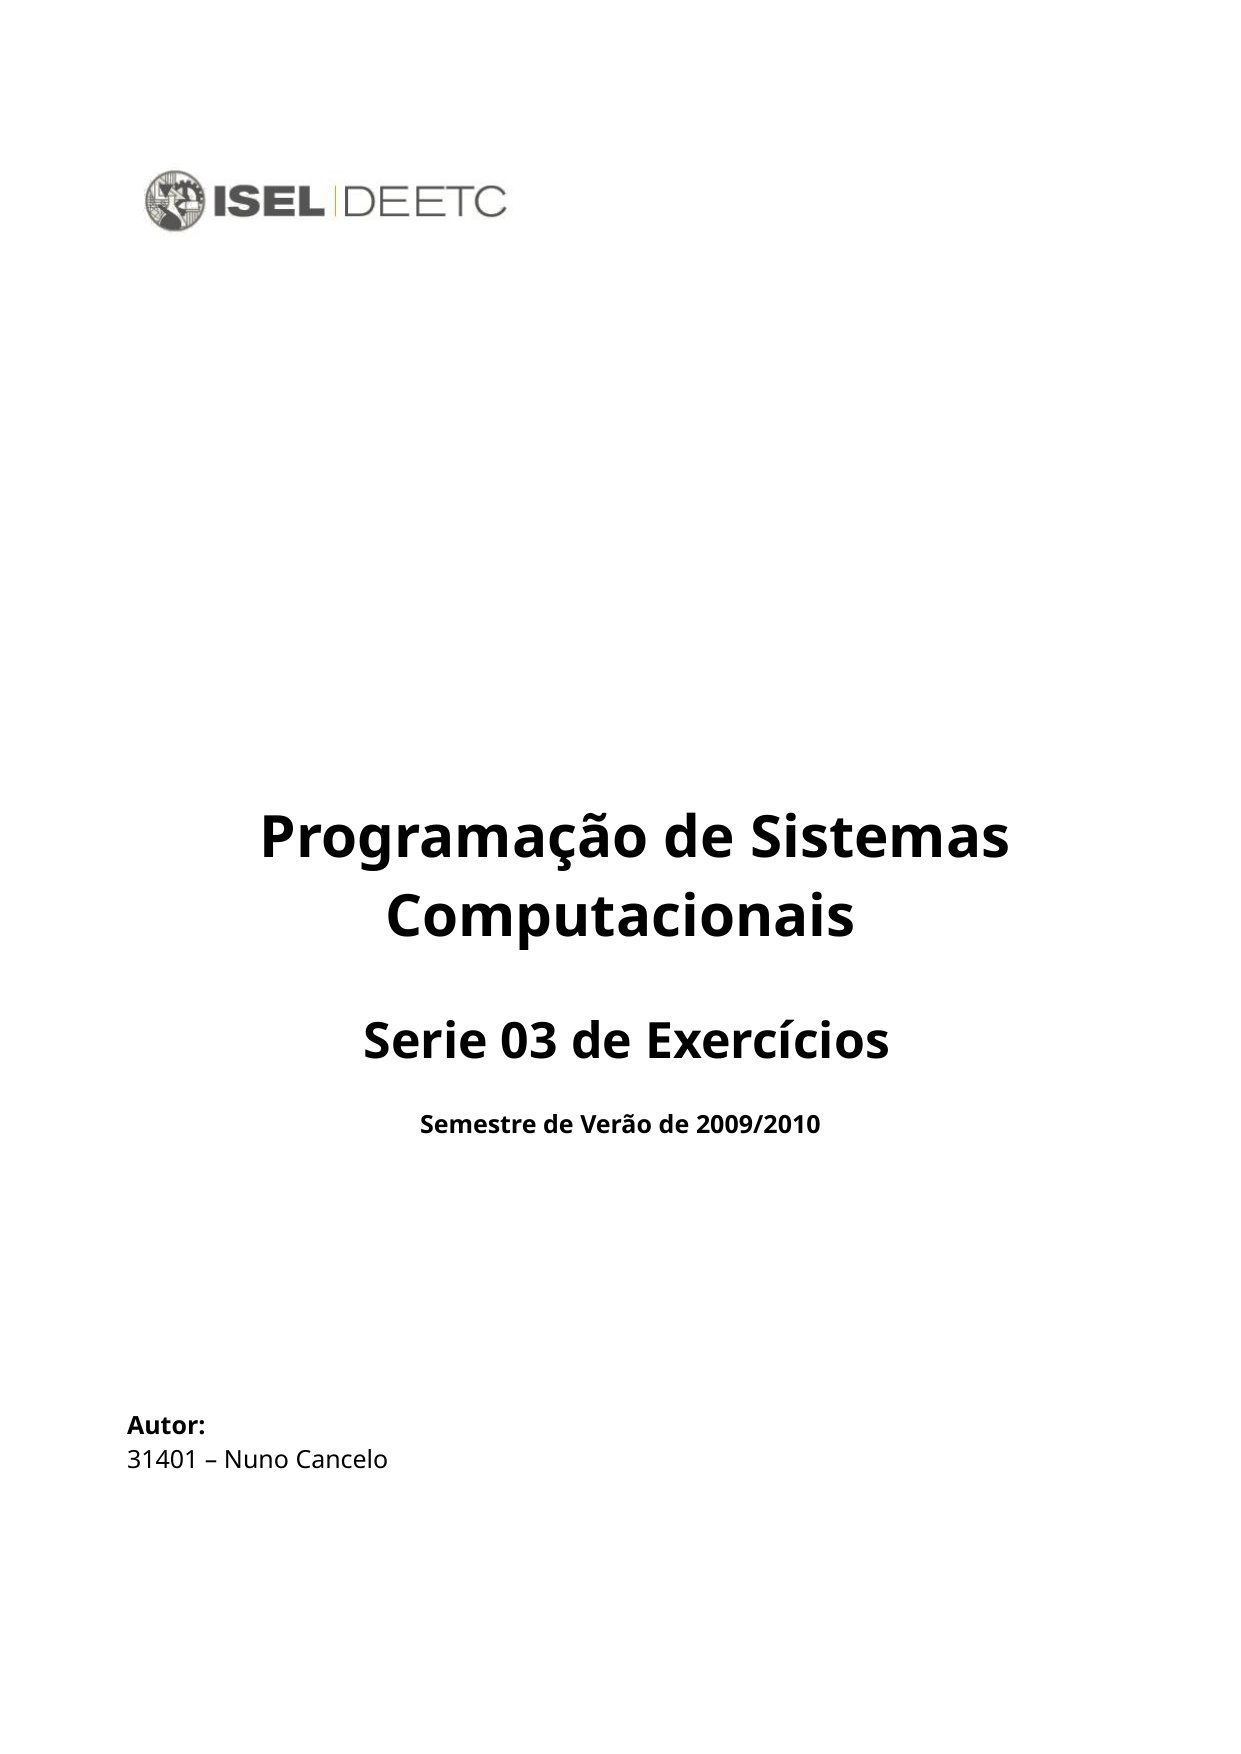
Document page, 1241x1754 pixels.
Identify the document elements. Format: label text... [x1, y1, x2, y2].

text Serie 03 de Exercícios [118, 1005, 1122, 1073]
picture [135, 155, 537, 257]
text Programação de Sistemas Computacionais [118, 795, 1122, 954]
text Semestre de Verão de 2009/2010 [118, 1107, 1122, 1141]
